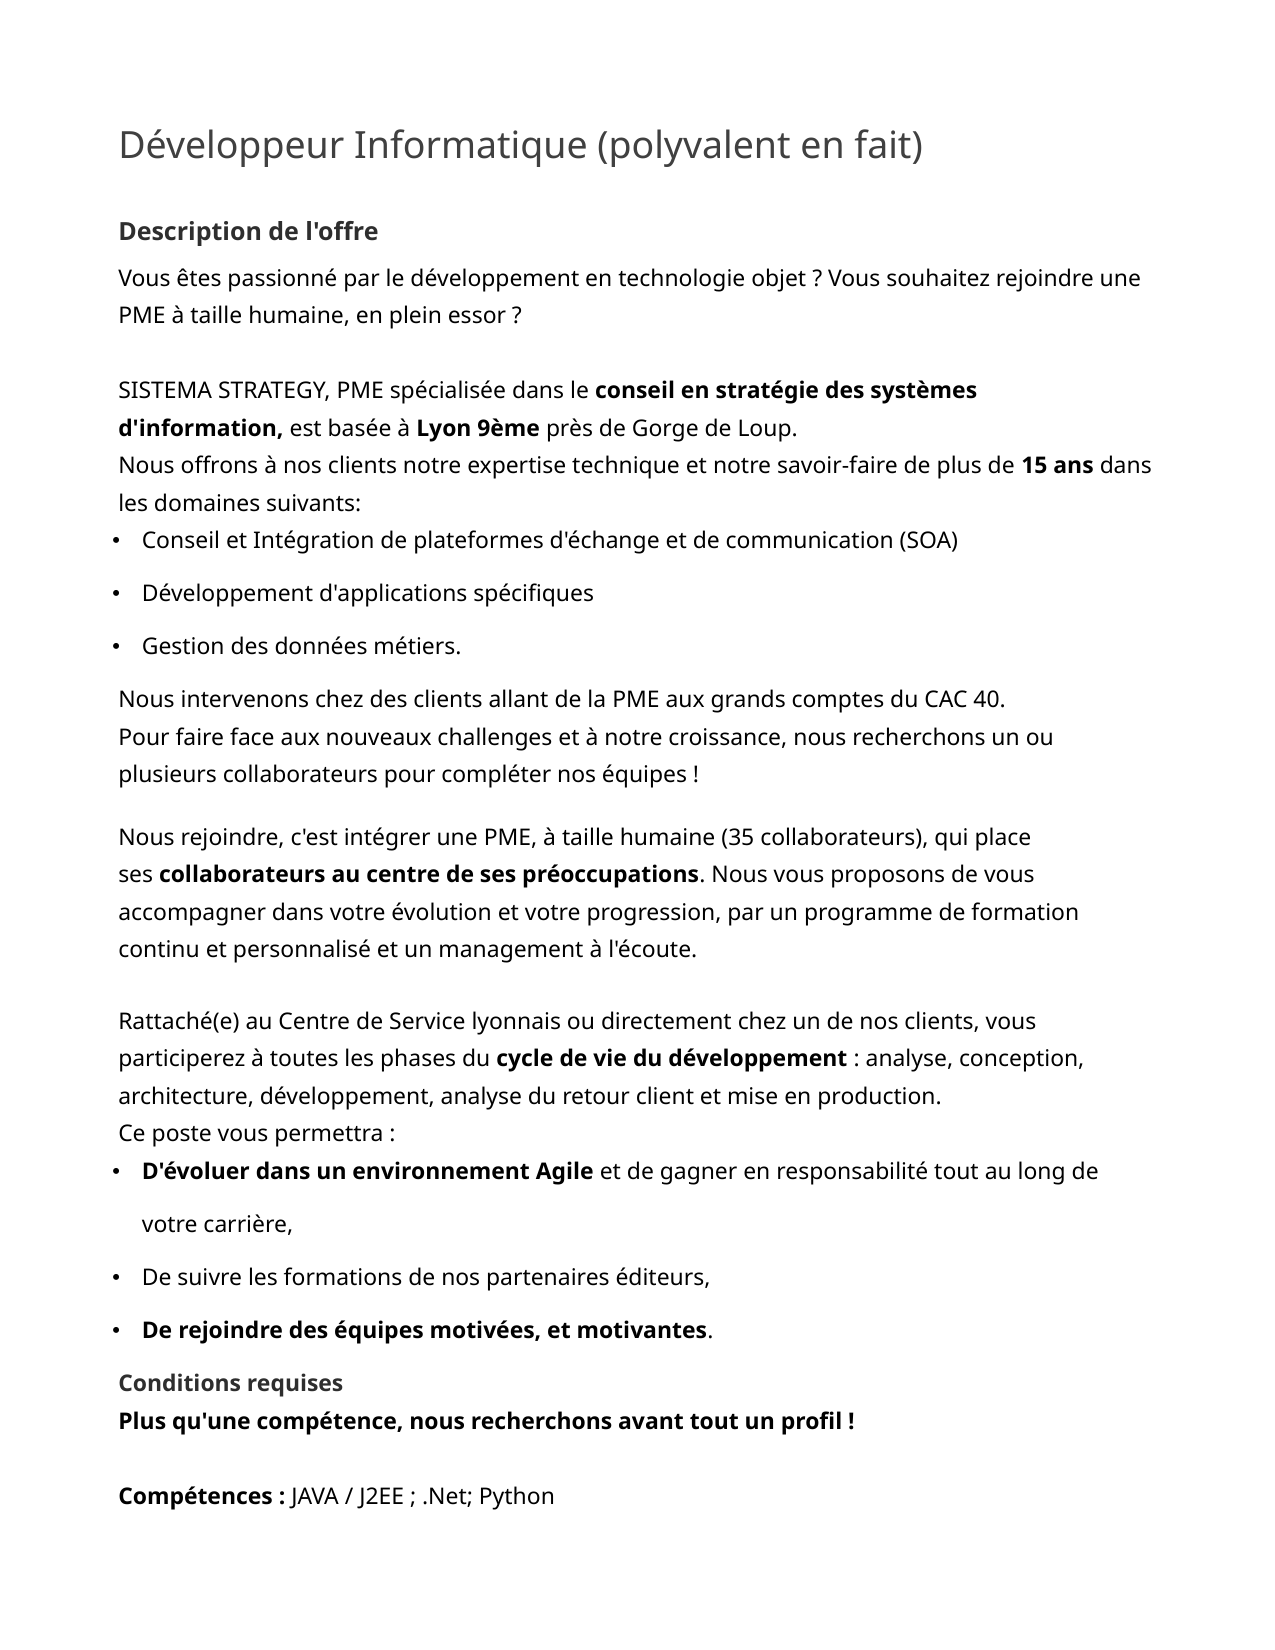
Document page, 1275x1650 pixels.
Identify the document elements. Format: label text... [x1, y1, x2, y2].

text Nous offrons à nos clients notre expertise technique et notre savoir-faire de plus de 15 ans dans les domaines suivants: [118, 449, 1157, 518]
list De suivre les formations de nos partenaires éditeurs, [118, 1261, 1157, 1292]
list Gestion des données métiers. [118, 630, 1157, 662]
text Description de l'offre [118, 169, 1157, 247]
list De rejoindre des équipes motivées, et motivantes. [118, 1314, 1157, 1346]
subtitle Développeur Informatique (polyvalent en fait) [118, 118, 1157, 169]
subtitle Conditions requises [118, 1367, 1157, 1399]
text Vous êtes passionné par le développement en technologie objet ? Vous souhaitez rejoindre une PME à taille humaine, en plein essor ? SISTEMA STRATEGY, PME spécialisée dans le conseil en stratégie des systèmes d'information, est basée à Lyon 9ème près de Gorge de Loup. [118, 262, 1157, 443]
text Nous intervenons chez des clients allant de la PME aux grands comptes du CAC 40. Pour faire face aux nouveaux challenges et à notre croissance, nous recherchons un ou plusieurs collaborateurs pour compléter nos équipes ! [118, 683, 1157, 790]
text Nous rejoindre, c'est intégrer une PME, à taille humaine (35 collaborateurs), qui place ses collaborateurs au centre de ses préoccupations. Nous vous proposons de vous accompagner dans votre évolution et votre progression, par un programme de formation continu et personnalisé et un management à l'écoute. [118, 821, 1157, 999]
list D'évoluer dans un environnement Agile et de gagner en responsabilité tout au long de votre carrière, [118, 1155, 1157, 1239]
text Plus qu'une compétence, nous recherchons avant tout un profil ! Compétences : JAVA / J2EE ; .Net; Python [118, 1405, 1157, 1511]
text Ce poste vous permettra : [118, 1117, 1157, 1149]
list Conseil et Intégration de plateformes d'échange et de communication (SOA) [118, 524, 1157, 555]
text Rattaché(e) au Centre de Service lyonnais ou directement chez un de nos clients, vous participerez à toutes les phases du cycle de vie du développement : analyse, conception, architecture, développement, analyse du retour client et mise en production. [118, 1005, 1157, 1111]
list Développement d'applications spécifiques [118, 577, 1157, 608]
